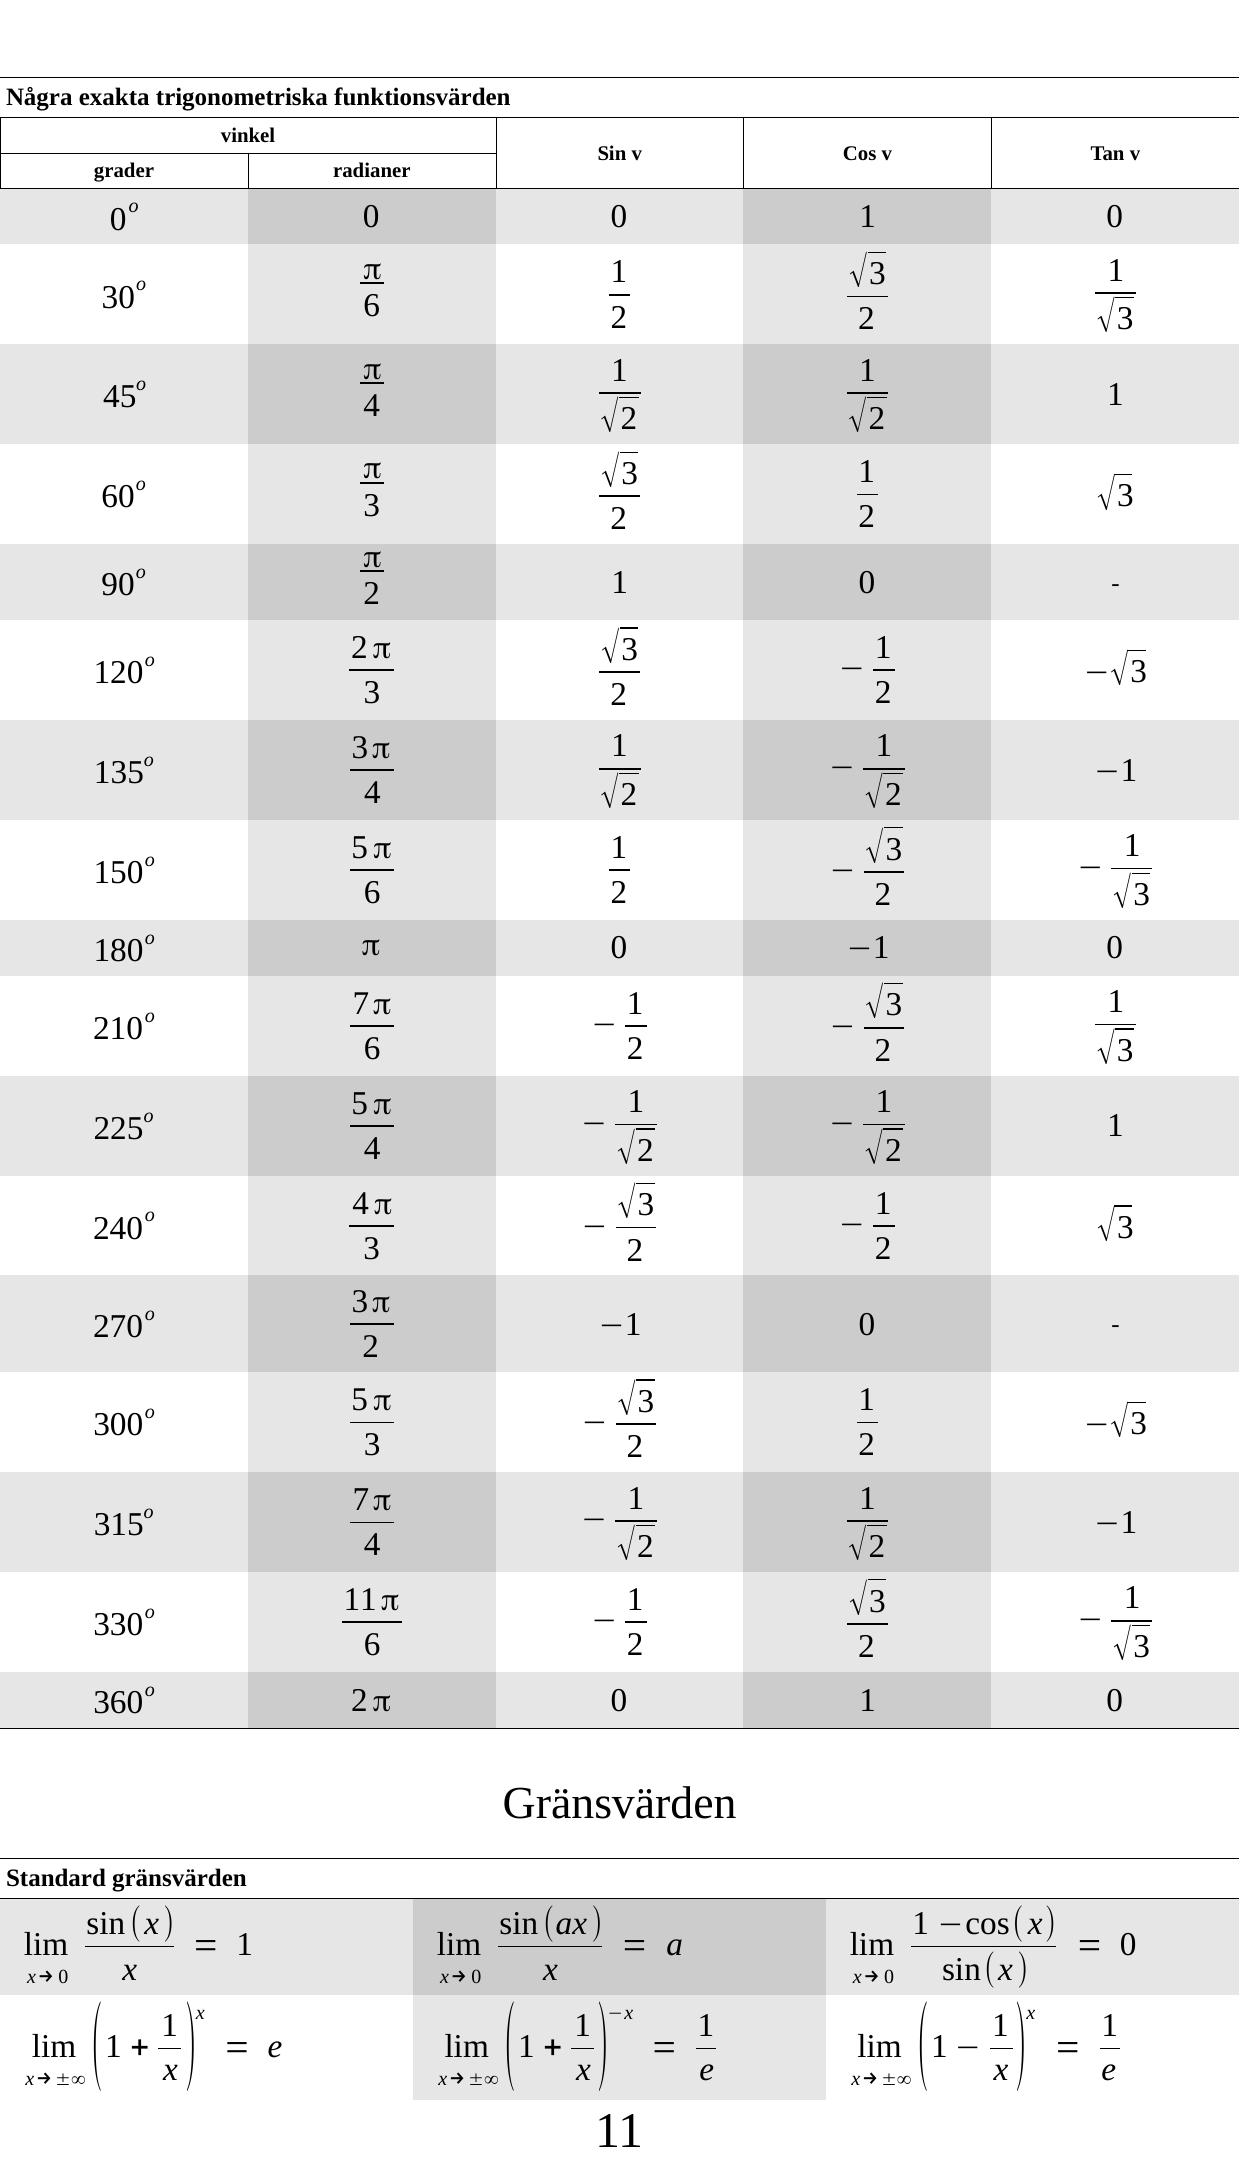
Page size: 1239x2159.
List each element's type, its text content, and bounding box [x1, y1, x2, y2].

table_cell [248, 1372, 496, 1472]
table_cell [991, 976, 1239, 1076]
table_cell [248, 1275, 496, 1372]
table_cell [991, 1672, 1239, 1728]
table_cell [248, 1076, 496, 1176]
table_cell [496, 1572, 743, 1672]
table_cell [0, 1372, 248, 1472]
table_cell - [991, 1275, 1239, 1372]
table_cell [0, 620, 248, 720]
table_cell Cos v [744, 118, 991, 188]
table_cell [496, 1672, 743, 1728]
table_cell [743, 1275, 991, 1372]
table_header [826, 1859, 1239, 1898]
table_cell [413, 1899, 826, 1995]
table_cell [743, 1472, 991, 1572]
table_cell [0, 1472, 248, 1572]
table_cell [496, 344, 743, 444]
table_cell [248, 189, 496, 244]
table_cell [991, 920, 1239, 976]
table_cell [991, 1372, 1239, 1472]
table_cell [496, 1076, 743, 1176]
table_cell [0, 344, 248, 444]
table_cell radianer [249, 154, 496, 188]
table_cell [0, 1176, 248, 1275]
table_cell [0, 1275, 248, 1372]
table_cell [0, 1076, 248, 1176]
table_cell [248, 920, 496, 976]
table_cell [496, 1472, 743, 1572]
table_cell Tan v [992, 118, 1239, 188]
table_cell vinkel [1, 118, 496, 153]
table_cell [496, 920, 743, 976]
table_cell [496, 1275, 743, 1372]
table_cell [991, 720, 1239, 820]
table_cell [248, 544, 496, 620]
table_cell [496, 1372, 743, 1472]
table_cell [991, 344, 1239, 444]
table_cell [743, 189, 991, 244]
table_cell [743, 1672, 991, 1728]
table_cell [0, 720, 248, 820]
table_cell [991, 189, 1239, 244]
table_cell [248, 1472, 496, 1572]
table_header Standard gränsvärden [0, 1859, 413, 1898]
table_cell [496, 444, 743, 544]
table_header Några exakta trigonometriska funktionsvärden [0, 78, 1239, 117]
table_cell [248, 1672, 496, 1728]
table_cell [496, 620, 743, 720]
table_cell [991, 1572, 1239, 1672]
table_cell [991, 1472, 1239, 1572]
table_cell [248, 1176, 496, 1275]
table_cell [248, 1572, 496, 1672]
table_cell [743, 344, 991, 444]
table_cell [496, 244, 743, 344]
table_cell [743, 1176, 991, 1275]
table_cell [743, 976, 991, 1076]
table_cell [496, 720, 743, 820]
table_cell [496, 189, 743, 244]
table_cell Sin v [497, 118, 743, 188]
table_cell [0, 976, 248, 1076]
table_cell [743, 544, 991, 620]
table_cell [991, 444, 1239, 544]
table_header [413, 1859, 826, 1898]
table_cell [248, 720, 496, 820]
table_cell [826, 1995, 1239, 2100]
text Gränsvärden [0, 1776, 1239, 1829]
table_cell [0, 1672, 248, 1728]
table_cell - [991, 544, 1239, 620]
table_cell [496, 1176, 743, 1275]
table_cell [991, 1076, 1239, 1176]
table_cell [0, 920, 248, 976]
table_cell [743, 1076, 991, 1176]
table_cell [496, 820, 743, 920]
table_cell [991, 1176, 1239, 1275]
table_cell [0, 1899, 413, 1995]
table_cell [991, 620, 1239, 720]
table_cell [0, 189, 248, 244]
table_cell [991, 820, 1239, 920]
table_cell [496, 976, 743, 1076]
table_cell [743, 1572, 991, 1672]
table_cell [743, 920, 991, 976]
table_cell [248, 976, 496, 1076]
table_cell grader [1, 154, 248, 188]
table_cell [743, 720, 991, 820]
table_cell [248, 444, 496, 544]
table_cell [0, 1995, 413, 2100]
table_cell [991, 244, 1239, 344]
table_cell [826, 1899, 1239, 1995]
table_cell [0, 544, 248, 620]
table_cell [248, 820, 496, 920]
table_cell [248, 620, 496, 720]
table_cell [0, 244, 248, 344]
table_cell [743, 620, 991, 720]
table_cell [743, 820, 991, 920]
table_cell [743, 444, 991, 544]
table_cell [0, 444, 248, 544]
table_cell [743, 1372, 991, 1472]
table_cell [0, 820, 248, 920]
table_cell [413, 1995, 826, 2100]
table_cell [248, 344, 496, 444]
table_cell [743, 244, 991, 344]
table_cell [0, 1572, 248, 1672]
table_cell [496, 544, 743, 620]
table_cell [248, 244, 496, 344]
